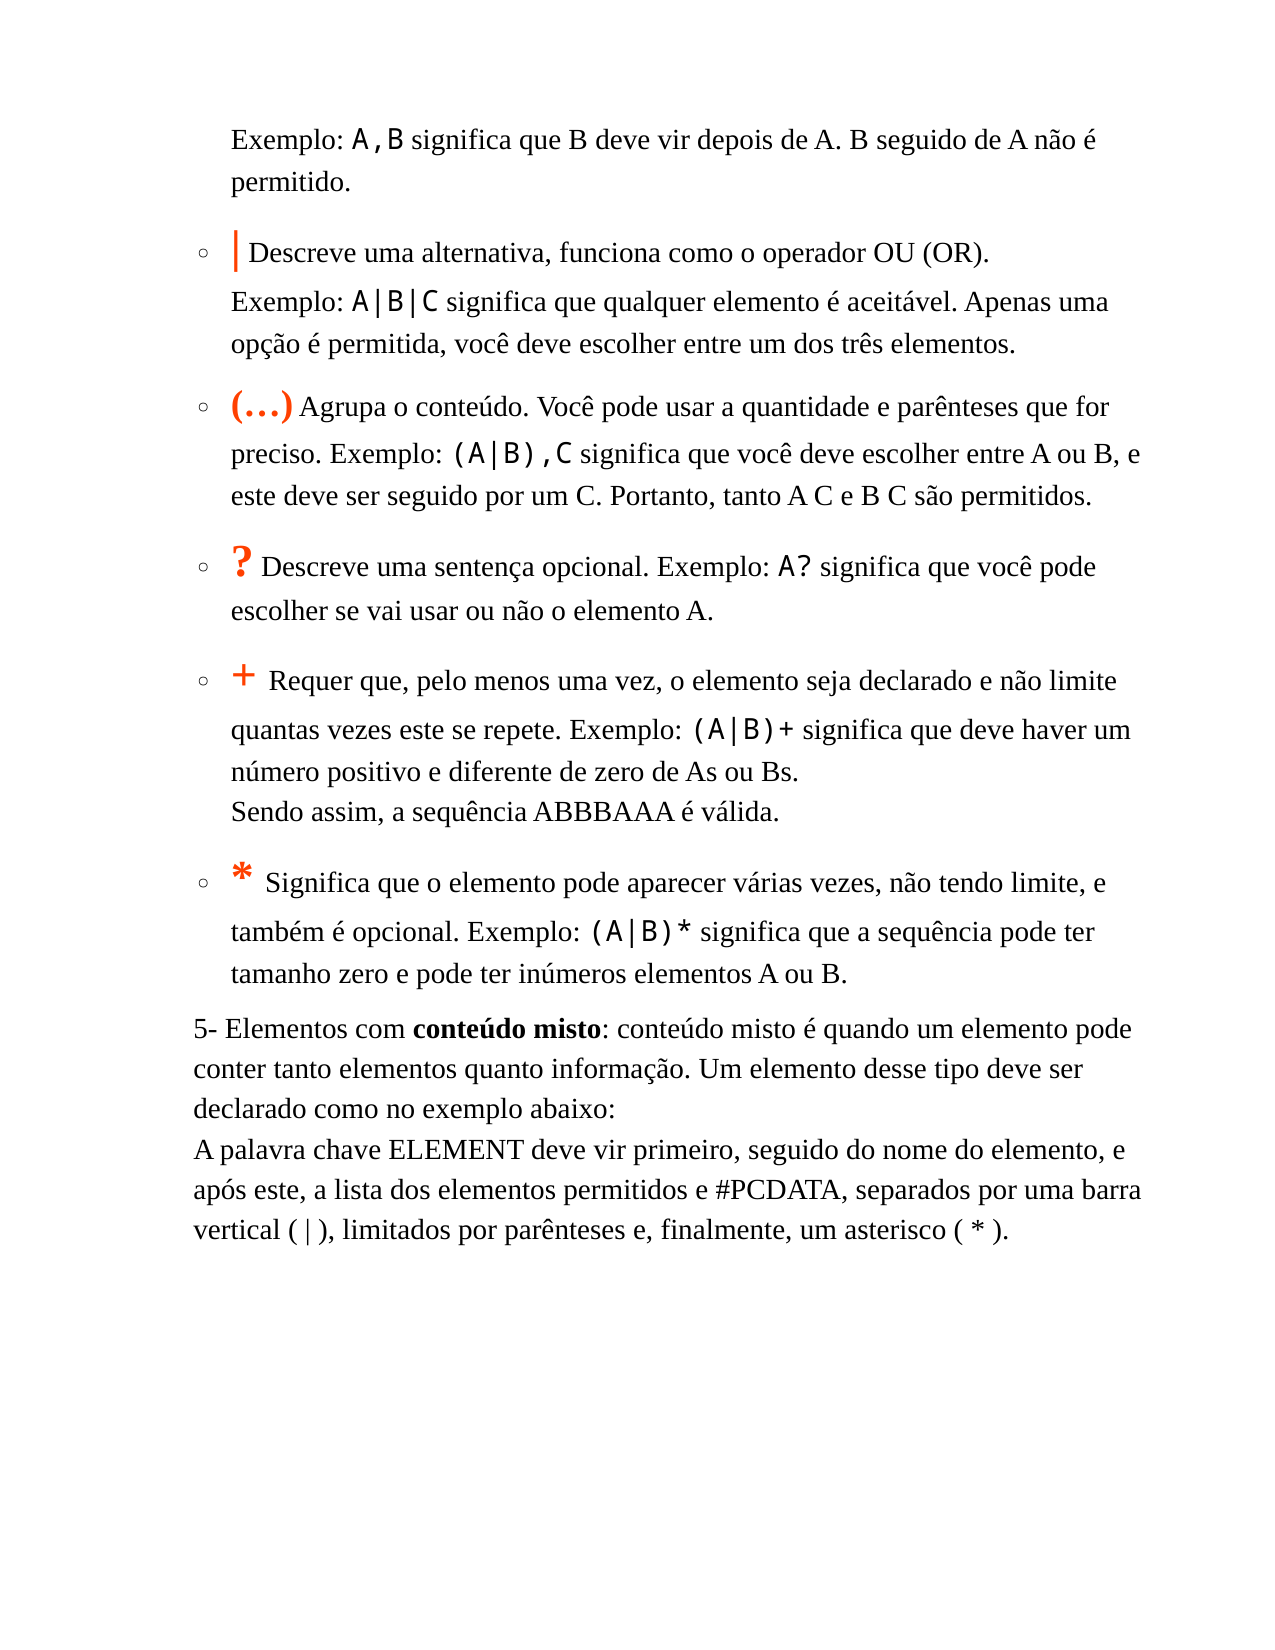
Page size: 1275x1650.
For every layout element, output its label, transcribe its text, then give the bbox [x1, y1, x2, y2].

list | Descreve uma alternativa, funciona como o operador OU (OR). Exemplo: A|B|C significa que qualquer elemento é aceitável. Apenas uma opção é permitida, você deve escolher entre um dos três elementos. [193, 219, 1157, 360]
list Exemplo: A,B significa que B deve vir depois de A. B seguido de A não é permitido. [193, 118, 1157, 198]
list ? Descreve uma sentença opcional. Exemplo: A? significa que você pode escolher se vai usar ou não o elemento A. [193, 533, 1157, 626]
list * Significa que o elemento pode aparecer várias vezes, não tendo limite, e também é opcional. Exemplo: (A|B)* significa que a sequência pode ter tamanho zero e pode ter inúmeros elementos A ou B. [193, 849, 1157, 990]
list + Requer que, pelo menos uma vez, o elemento seja declarado e não limite quantas vezes este se repete. Exemplo: (A|B)+ significa que deve haver um número positivo e diferente de zero de As ou Bs. Sendo assim, a sequência ABBBAAA é válida. [193, 647, 1157, 828]
list 5- Elementos com conteúdo misto: conteúdo misto é quando um elemento pode conter tanto elementos quanto informação. Um elemento desse tipo deve ser declarado como no exemplo abaixo: A palavra chave ELEMENT deve vir primeiro, seguido do nome do elemento, e após este, a lista dos elementos permitidos e #PCDATA, separados por uma barra vertical ( | ), limitados por parênteses e, finalmente, um asterisco ( * ). [156, 1011, 1157, 1246]
list (…) Agrupa o conteúdo. Você pode usar a quantidade e parênteses que for preciso. Exemplo: (A|B),C significa que você deve escolher entre A ou B, e este deve ser seguido por um C. Portanto, tanto A C e B C são permitidos. [193, 381, 1157, 512]
